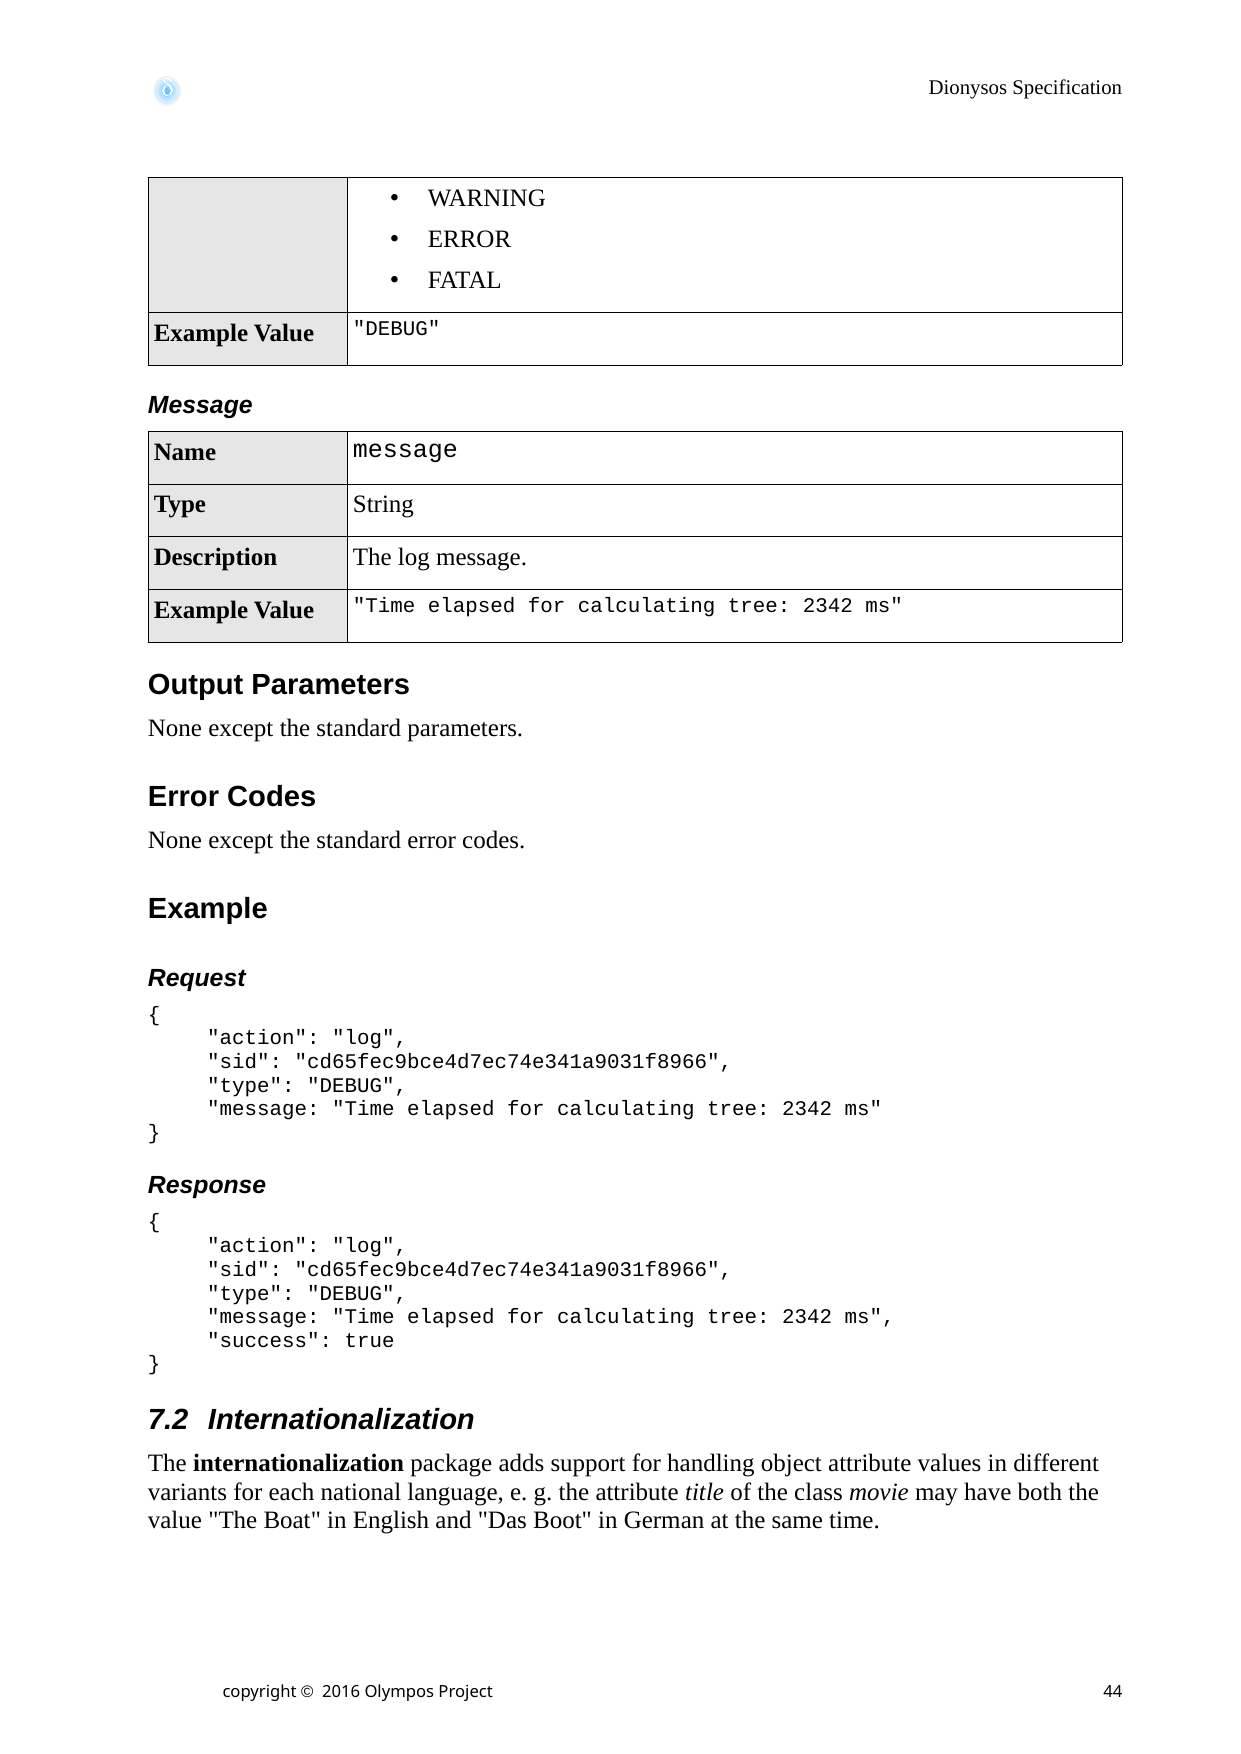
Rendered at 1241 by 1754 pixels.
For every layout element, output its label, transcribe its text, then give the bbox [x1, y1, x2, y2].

table_header Name [149, 432, 347, 484]
text The internationalization package adds support for handling object attribute values in different variants for each national language, e. g. the attribute title of the class movie may have both the value "The Boat" in English and "Das Boot" in German at the same time. [148, 1448, 1122, 1534]
table_cell Description [149, 537, 347, 589]
text "action": "log", [148, 1235, 1122, 1259]
text { [148, 1004, 1122, 1027]
text "sid": "cd65fec9bce4d7ec74e341a9031f8966", [148, 1259, 1122, 1282]
text Output Parameters [148, 667, 1122, 701]
table_cell Defines the type of message. Must be one of: DEBUG INFO WARNING ERROR FATAL [348, 178, 1122, 312]
table_cell "Time elapsed for calculating tree: 2342 ms" [348, 590, 1122, 642]
table_cell [149, 178, 347, 312]
text "message: "Time elapsed for calculating tree: 2342 ms" [148, 1098, 1122, 1122]
table_header message [348, 432, 1122, 484]
text "success": true [148, 1330, 1122, 1353]
table_cell String [348, 485, 1122, 536]
subtitle Internationalization [148, 1402, 1122, 1436]
text "sid": "cd65fec9bce4d7ec74e341a9031f8966", [148, 1051, 1122, 1074]
table_cell Type [149, 485, 347, 536]
text } [148, 1122, 1122, 1146]
text Error Codes [148, 779, 1122, 813]
table_cell The log message. [348, 537, 1122, 589]
text None except the standard error codes. [148, 825, 1122, 854]
text None except the standard parameters. [148, 713, 1122, 742]
text } [148, 1353, 1122, 1377]
table_cell Example Value [149, 313, 347, 365]
text Example [148, 892, 1122, 925]
text { [148, 1212, 1122, 1235]
text "type": "DEBUG", [148, 1074, 1122, 1098]
text Message [148, 390, 1122, 418]
table_cell Example Value [149, 590, 347, 642]
text "type": "DEBUG", [148, 1282, 1122, 1306]
text Request [148, 963, 1122, 991]
text Response [148, 1171, 1122, 1199]
text "message: "Time elapsed for calculating tree: 2342 ms", [148, 1306, 1122, 1330]
text "action": "log", [148, 1027, 1122, 1051]
table_cell "DEBUG" [348, 313, 1122, 365]
picture [152, 75, 184, 106]
